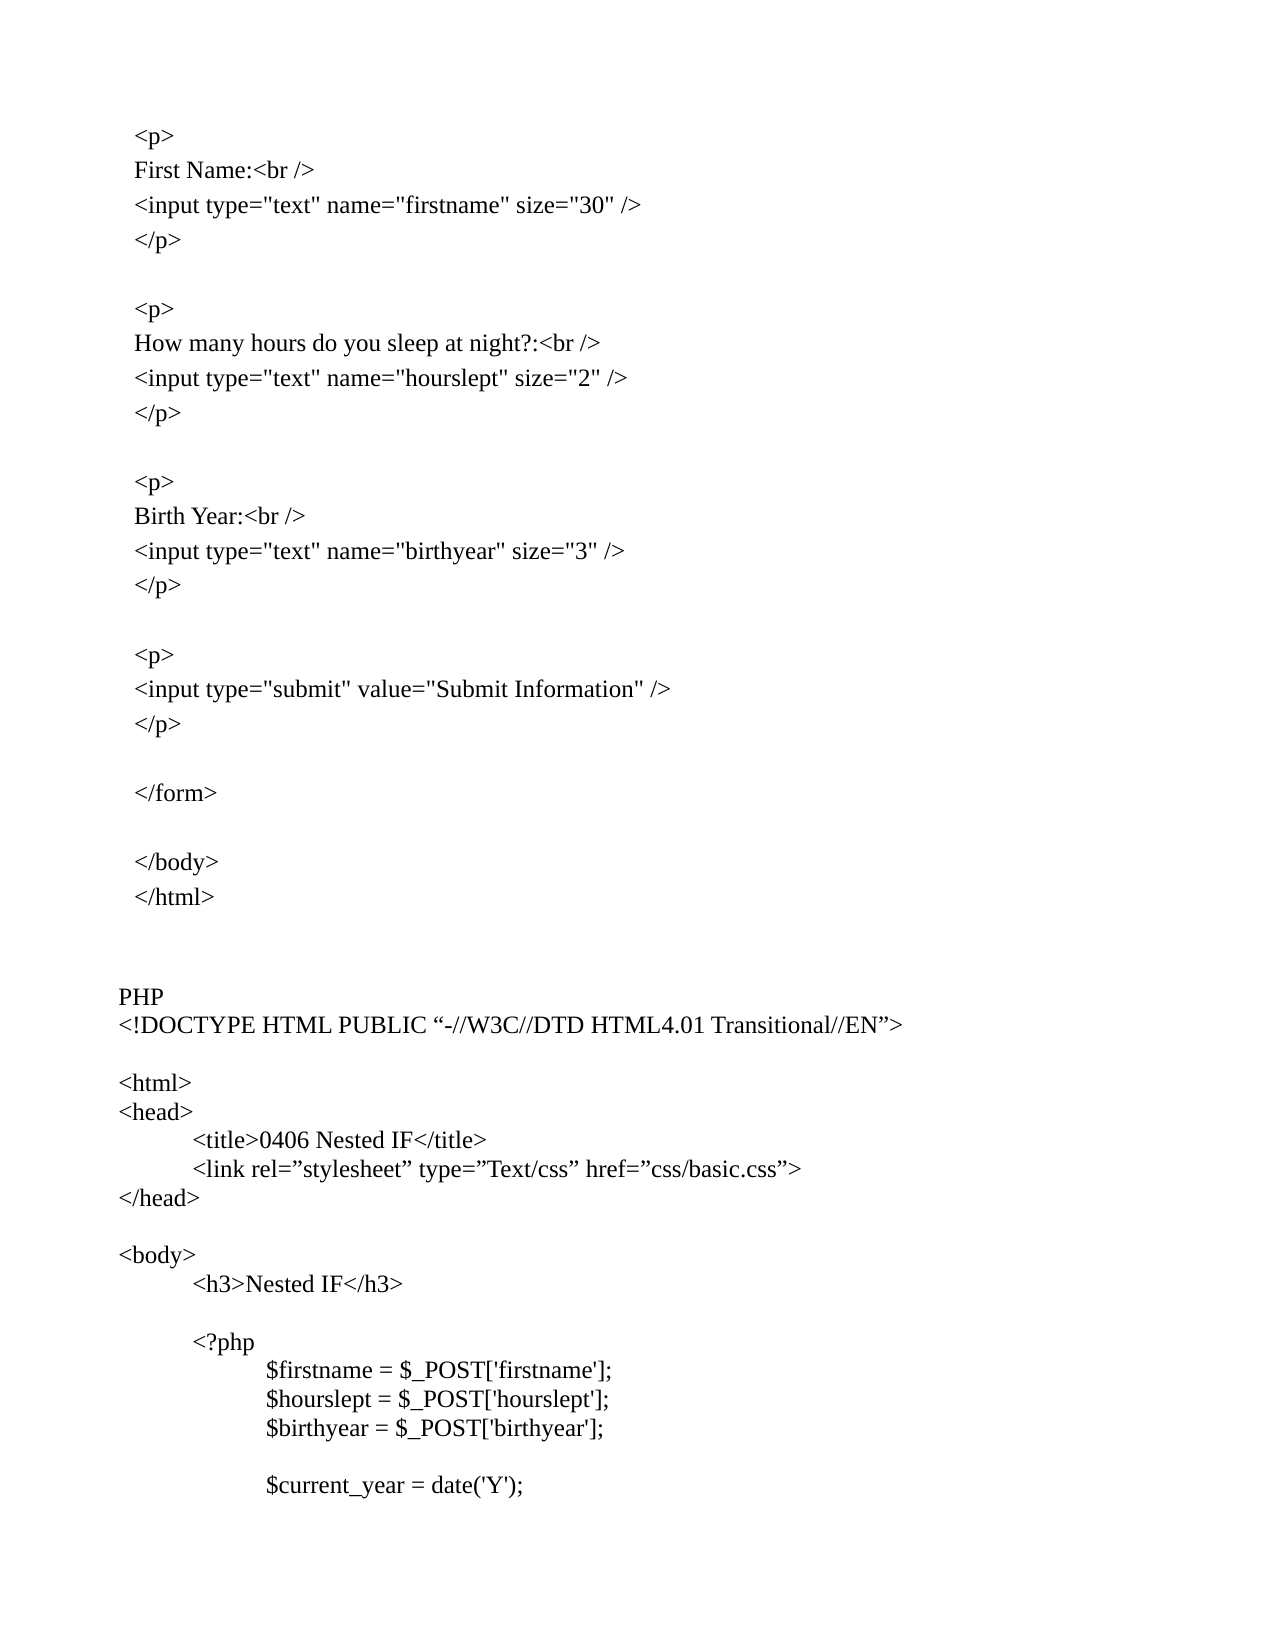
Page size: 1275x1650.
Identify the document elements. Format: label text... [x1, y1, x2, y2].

table_cell [118, 879, 131, 913]
table_cell [131, 914, 928, 924]
table_cell [118, 844, 131, 879]
table_cell </p> [131, 568, 928, 602]
table_cell [118, 256, 131, 291]
table_cell </p> [131, 706, 928, 741]
text <?php [118, 1327, 1157, 1355]
text </head> [118, 1183, 1157, 1212]
text <head> [118, 1097, 1157, 1125]
table_cell </form> [131, 775, 928, 810]
table_cell [118, 360, 131, 395]
table_cell How many hours do you sleep at night?:<br /> [131, 326, 928, 360]
table_cell </p> [131, 222, 928, 256]
table_cell [118, 464, 131, 498]
text $current_year = date('Y'); [118, 1470, 1157, 1499]
text <html> [118, 1068, 1157, 1097]
table_cell [118, 326, 131, 360]
table_cell <p> [131, 637, 928, 671]
table_cell [131, 602, 928, 637]
text PHP [118, 982, 1157, 1010]
table_cell [118, 429, 131, 464]
table_cell [118, 706, 131, 741]
table_cell </body> [131, 844, 928, 879]
text $hourslept = $_POST['hourslept']; [118, 1384, 1157, 1413]
table_cell [118, 637, 131, 671]
table_cell First Name:<br /> [131, 153, 928, 187]
table_cell [118, 291, 131, 326]
text <h3>Nested IF</h3> [118, 1269, 1157, 1298]
table_cell Birth Year:<br /> [131, 499, 928, 533]
text <body> [118, 1240, 1157, 1269]
table_cell [118, 153, 131, 187]
table_cell [118, 602, 131, 637]
table_cell <p> [131, 118, 928, 153]
table_cell [131, 256, 928, 291]
text <!DOCTYPE HTML PUBLIC “-//W3C//DTD HTML4.01 Transitional//EN”> [118, 1010, 1157, 1039]
table_cell [118, 810, 131, 844]
table_cell [118, 222, 131, 256]
table_cell </html> [131, 879, 928, 913]
table_cell <p> [131, 291, 928, 326]
text <title>0406 Nested IF</title> [118, 1125, 1157, 1154]
table_cell [131, 741, 928, 775]
table_cell [131, 810, 928, 844]
table_cell [118, 671, 131, 706]
table_cell </p> [131, 395, 928, 429]
text $birthyear = $_POST['birthyear']; [118, 1413, 1157, 1442]
table_cell <p> [131, 464, 928, 498]
table_cell [118, 533, 131, 568]
table_cell <input type="text" name="birthyear" size="3" /> [131, 533, 928, 568]
text <link rel=”stylesheet” type=”Text/css” href=”css/basic.css”> [118, 1154, 1157, 1183]
table_cell [118, 741, 131, 775]
table_cell [118, 914, 131, 924]
table_cell <input type="text" name="firstname" size="30" /> [131, 187, 928, 222]
table_cell [118, 775, 131, 810]
table_cell [118, 395, 131, 429]
table_cell <input type="text" name="hourslept" size="2" /> [131, 360, 928, 395]
table_cell <input type="submit" value="Submit Information" /> [131, 671, 928, 706]
table_cell [118, 499, 131, 533]
table_cell [131, 429, 928, 464]
table_cell [118, 187, 131, 222]
table_cell [118, 118, 131, 153]
text $firstname = $_POST['firstname']; [118, 1355, 1157, 1384]
table_cell [118, 568, 131, 602]
